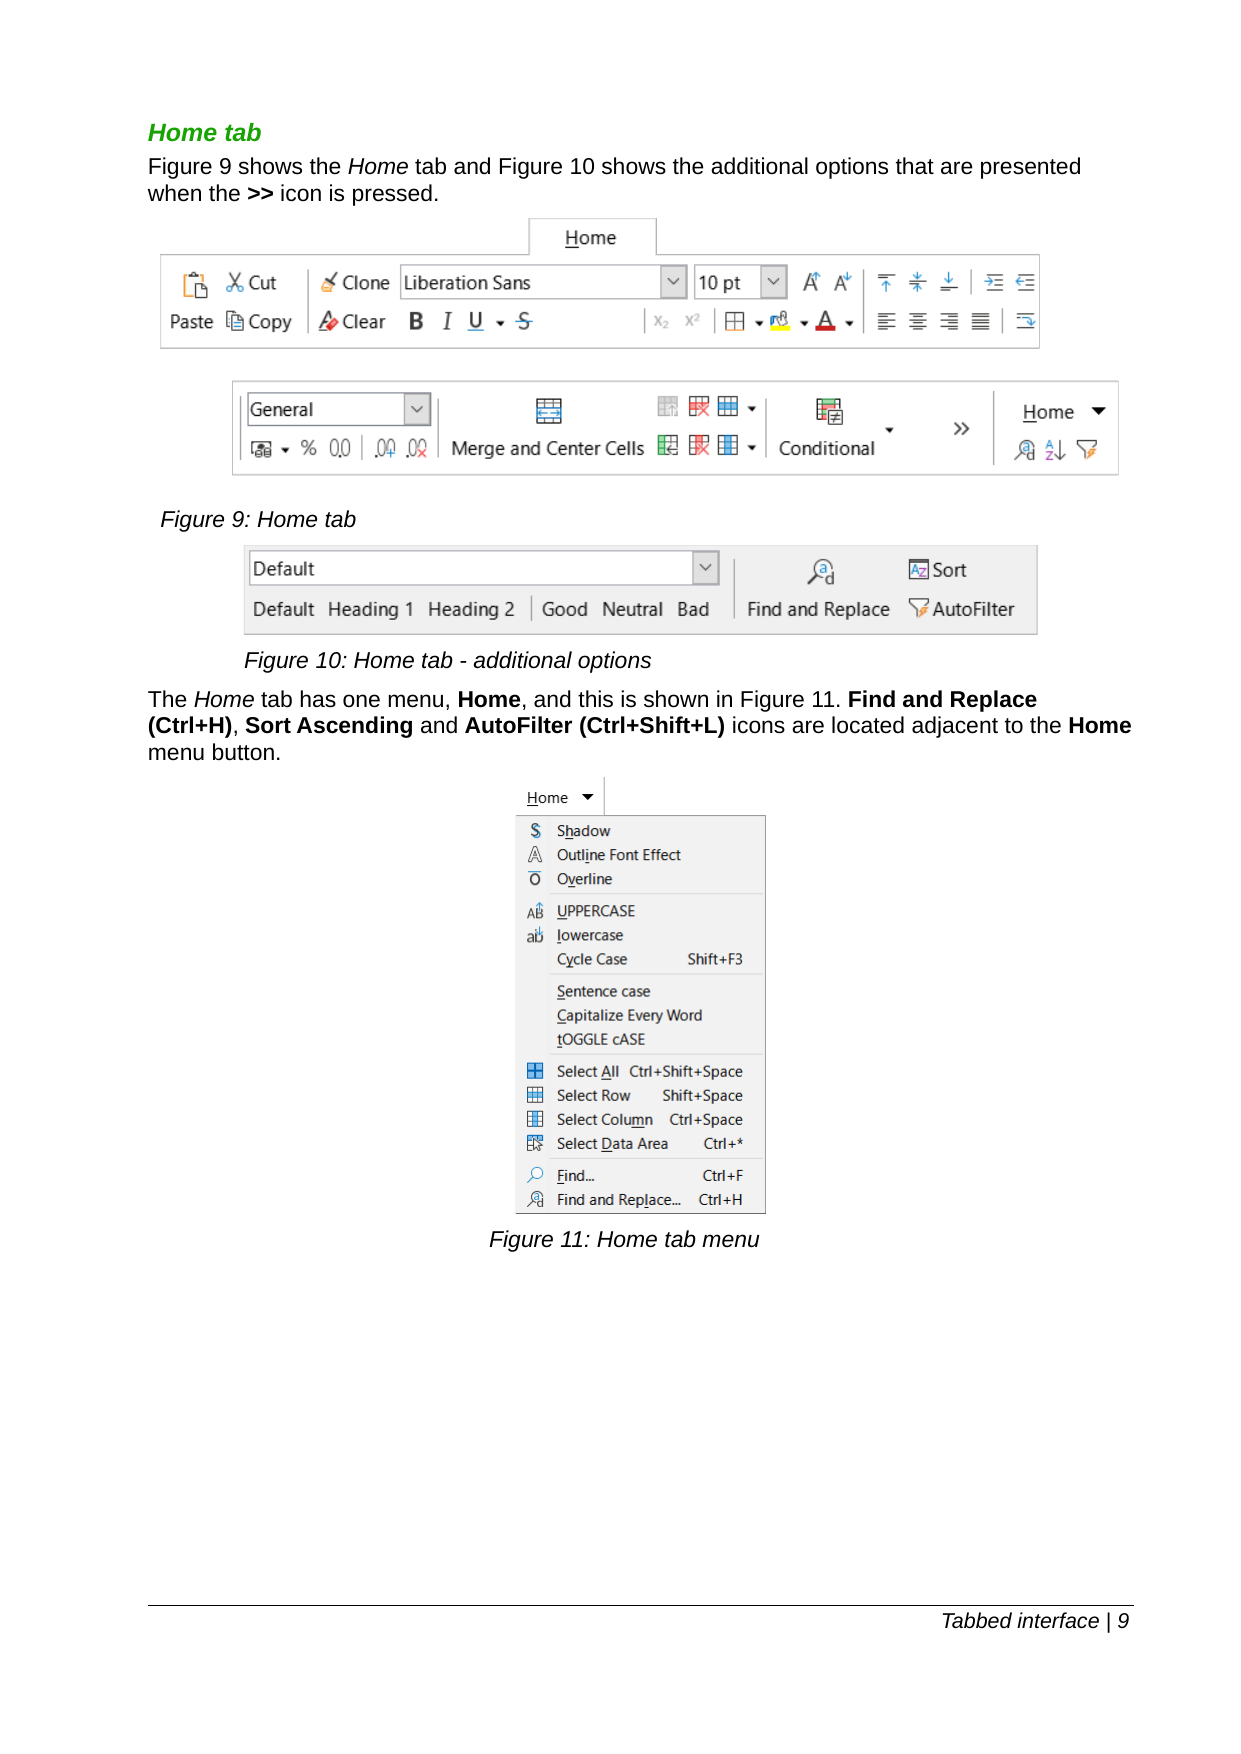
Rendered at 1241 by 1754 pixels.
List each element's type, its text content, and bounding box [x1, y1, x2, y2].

text Figure 10: Home tab - additional options [244, 647, 1038, 673]
subtitle Home tab [148, 118, 1134, 147]
text Figure 9: Home tab [160, 506, 1122, 532]
picture [243, 545, 1038, 635]
text Figure 11: Home tab menu [489, 1226, 793, 1252]
picture [515, 777, 766, 1214]
picture [160, 218, 1122, 494]
text The Home tab has one menu, Home, and this is shown in Figure 11. Find and Replace (Ctrl+H), Sort Ascending and AutoFilter (Ctrl+Shift+L) icons are located adjacent to the Home menu button. [148, 686, 1134, 765]
text Figure 9 shows the Home tab and Figure 10 shows the additional options that are presented when the >> icon is pressed. [148, 153, 1134, 206]
